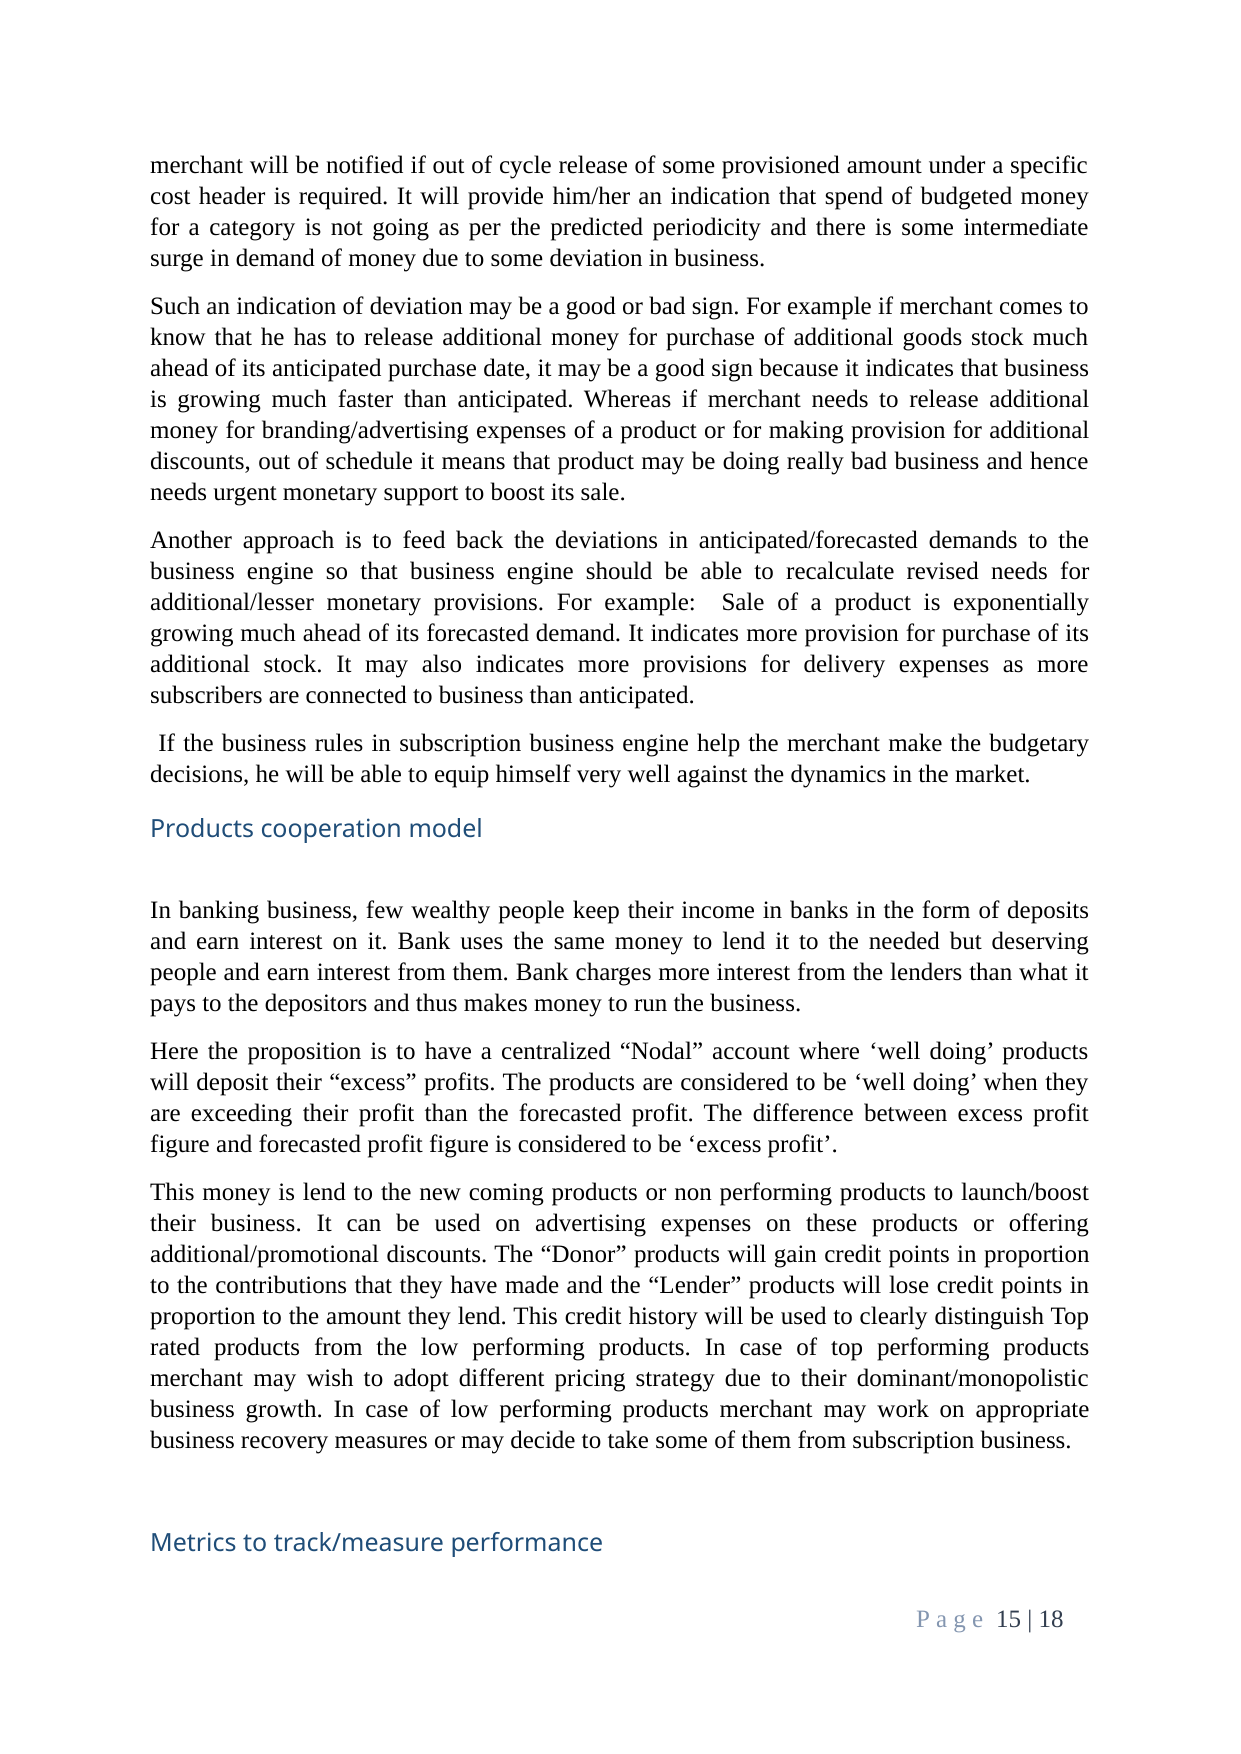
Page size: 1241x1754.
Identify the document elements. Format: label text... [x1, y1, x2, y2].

text Such an indication of deviation may be a good or bad sign. For example if merchant comes to know that he has to release additional money for purchase of additional goods stock much ahead of its anticipated purchase date, it may be a good sign because it indicates that business is growing much faster than anticipated. Whereas if merchant needs to release additional money for branding/advertising expenses of a product or for making provision for additional discounts, out of schedule it means that product may be doing really bad business and hence needs urgent monetary support to boost its sale. [150, 291, 1090, 506]
text If the business rules in subscription business engine help the merchant make the budgetary decisions, he will be able to equip himself very well against the dynamics in the market. [150, 728, 1090, 787]
subtitle Products cooperation model [150, 811, 1090, 845]
text In banking business, few wealthy people keep their income in banks in the form of deposits and earn interest on it. Bank uses the same money to lend it to the needed but deserving people and earn interest from them. Bank charges more interest from the lenders than what it pays to the depositors and thus makes money to run the business. [150, 895, 1090, 1017]
text Here the proposition is to have a centralized “Nodal” account where ‘well doing’ products will deposit their “excess” profits. The products are considered to be ‘well doing’ when they are exceeding their profit than the forecasted profit. The difference between excess profit figure and forecasted profit figure is considered to be ‘excess profit’. [150, 1036, 1090, 1158]
text merchant will be notified if out of cycle release of some provisioned amount under a specific cost header is required. It will provide him/her an indication that spend of budgeted money for a category is not going as per the predicted periodicity and there is some intermediate surge in demand of money due to some deviation in business. [150, 150, 1090, 272]
text This money is lend to the new coming products or non performing products to launch/boost their business. It can be used on advertising expenses on these products or offering additional/promotional discounts. The “Donor” products will gain credit points in proportion to the contributions that they have made and the “Lender” products will lose credit points in proportion to the amount they lend. This credit history will be used to clearly distinguish Top rated products from the low performing products. In case of top performing products merchant may wish to adopt different pricing strategy due to their dominant/monopolistic business growth. In case of low performing products merchant may work on appropriate business recovery measures or may decide to take some of them from subscription business. [150, 1177, 1090, 1454]
subtitle Metrics to track/measure performance [150, 1525, 1090, 1559]
text Another approach is to feed back the deviations in anticipated/forecasted demands to the business engine so that business engine should be able to recalculate revised needs for additional/lesser monetary provisions. For example: Sale of a product is exponentially growing much ahead of its forecasted demand. It indicates more provision for purchase of its additional stock. It may also indicates more provisions for delivery expenses as more subscribers are connected to business than anticipated. [150, 525, 1090, 709]
